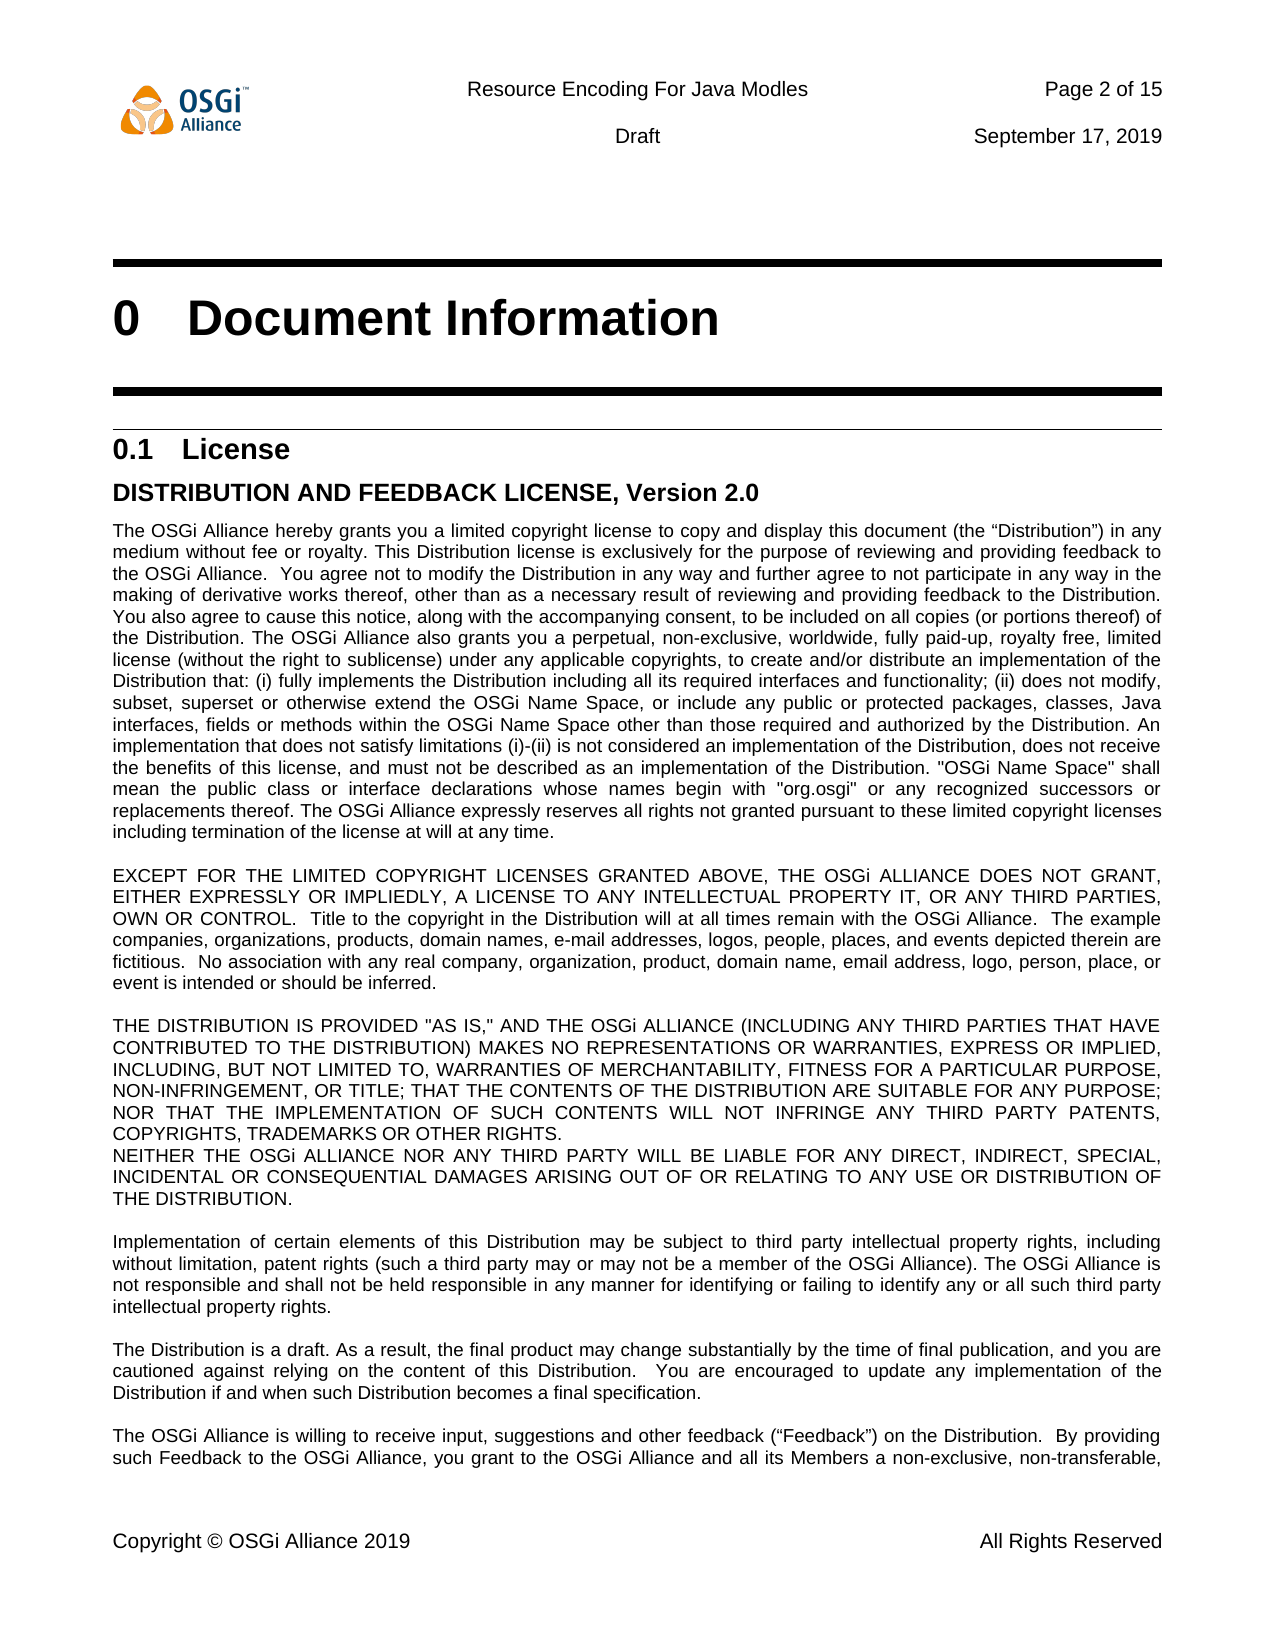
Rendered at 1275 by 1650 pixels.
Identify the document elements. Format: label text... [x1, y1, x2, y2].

text EXCEPT FOR THE LIMITED COPYRIGHT LICENSES GRANTED ABOVE, THE OSGi ALLIANCE DOES NOT GRANT, EITHER EXPRESSLY OR IMPLIEDLY, A LICENSE TO ANY INTELLECTUAL PROPERTY IT, OR ANY THIRD PARTIES, OWN OR CONTROL. Title to the copyright in the Distribution will at all times remain with the OSGi Alliance. The example companies, organizations, products, domain names, e-mail addresses, logos, people, places, and events depicted therein are fictitious. No association with any real company, organization, product, domain name, email address, logo, person, place, or event is intended or should be inferred. [112, 864, 1162, 994]
text DISTRIBUTION AND FEEDBACK LICENSE, Version 2.0 [112, 478, 1162, 507]
subtitle License [112, 430, 1162, 466]
text The OSGi Alliance hereby grants you a limited copyright license to copy and display this document (the “Distribution”) in any medium without fee or royalty. This Distribution license is exclusively for the purpose of reviewing and providing feedback to the OSGi Alliance. You agree not to modify the Distribution in any way and further agree to not participate in any way in the making of derivative works thereof, other than as a necessary result of reviewing and providing feedback to the Distribution. You also agree to cause this notice, along with the accompanying consent, to be included on all copies (or portions thereof) of the Distribution. The OSGi Alliance also grants you a perpetual, non-exclusive, worldwide, fully paid-up, royalty free, limited license (without the right to sublicense) under any applicable copyrights, to create and/or distribute an implementation of the Distribution that: (i) fully implements the Distribution including all its required interfaces and functionality; (ii) does not modify, subset, superset or otherwise extend the OSGi Name Space, or include any public or protected packages, classes, Java interfaces, fields or methods within the OSGi Name Space other than those required and authorized by the Distribution. An implementation that does not satisfy limitations (i)-(ii) is not considered an implementation of the Distribution, does not receive the benefits of this license, and must not be described as an implementation of the Distribution. "OSGi Name Space" shall mean the public class or interface declarations whose names begin with "org.osgi" or any recognized successors or replacements thereof. The OSGi Alliance expressly reserves all rights not granted pursuant to these limited copyright licenses including termination of the license at will at any time. [112, 519, 1162, 843]
text Implementation of certain elements of this Distribution may be subject to third party intellectual property rights, including without limitation, patent rights (such a third party may or may not be a member of the OSGi Alliance). The OSGi Alliance is not responsible and shall not be held responsible in any manner for identifying or failing to identify any or all such third party intellectual property rights. [112, 1231, 1162, 1317]
text NEITHER THE OSGi ALLIANCE NOR ANY THIRD PARTY WILL BE LIABLE FOR ANY DIRECT, INDIRECT, SPECIAL, INCIDENTAL OR CONSEQUENTIAL DAMAGES ARISING OUT OF OR RELATING TO ANY USE OR DISTRIBUTION OF THE DISTRIBUTION. [112, 1145, 1162, 1209]
text THE DISTRIBUTION IS PROVIDED "AS IS," AND THE OSGi ALLIANCE (INCLUDING ANY THIRD PARTIES THAT HAVE CONTRIBUTED TO THE DISTRIBUTION) MAKES NO REPRESENTATIONS OR WARRANTIES, EXPRESS OR IMPLIED, INCLUDING, BUT NOT LIMITED TO, WARRANTIES OF MERCHANTABILITY, FITNESS FOR A PARTICULAR PURPOSE, NON-INFRINGEMENT, OR TITLE; THAT THE CONTENTS OF THE DISTRIBUTION ARE SUITABLE FOR ANY PURPOSE; NOR THAT THE IMPLEMENTATION OF SUCH CONTENTS WILL NOT INFRINGE ANY THIRD PARTY PATENTS, COPYRIGHTS, TRADEMARKS OR OTHER RIGHTS. [112, 1015, 1162, 1145]
subtitle Document Information [112, 260, 1162, 396]
text The Distribution is a draft. As a result, the final product may change substantially by the time of final publication, and you are cautioned against relying on the content of this Distribution. You are encouraged to update any implementation of the Distribution if and when such Distribution becomes a final specification. [112, 1339, 1162, 1403]
picture [113, 78, 257, 142]
text The OSGi Alliance is willing to receive input, suggestions and other feedback (“Feedback”) on the Distribution. By providing such Feedback to the OSGi Alliance, you grant to the OSGi Alliance and all its Members a non-exclusive, non-transferable, [112, 1425, 1162, 1468]
